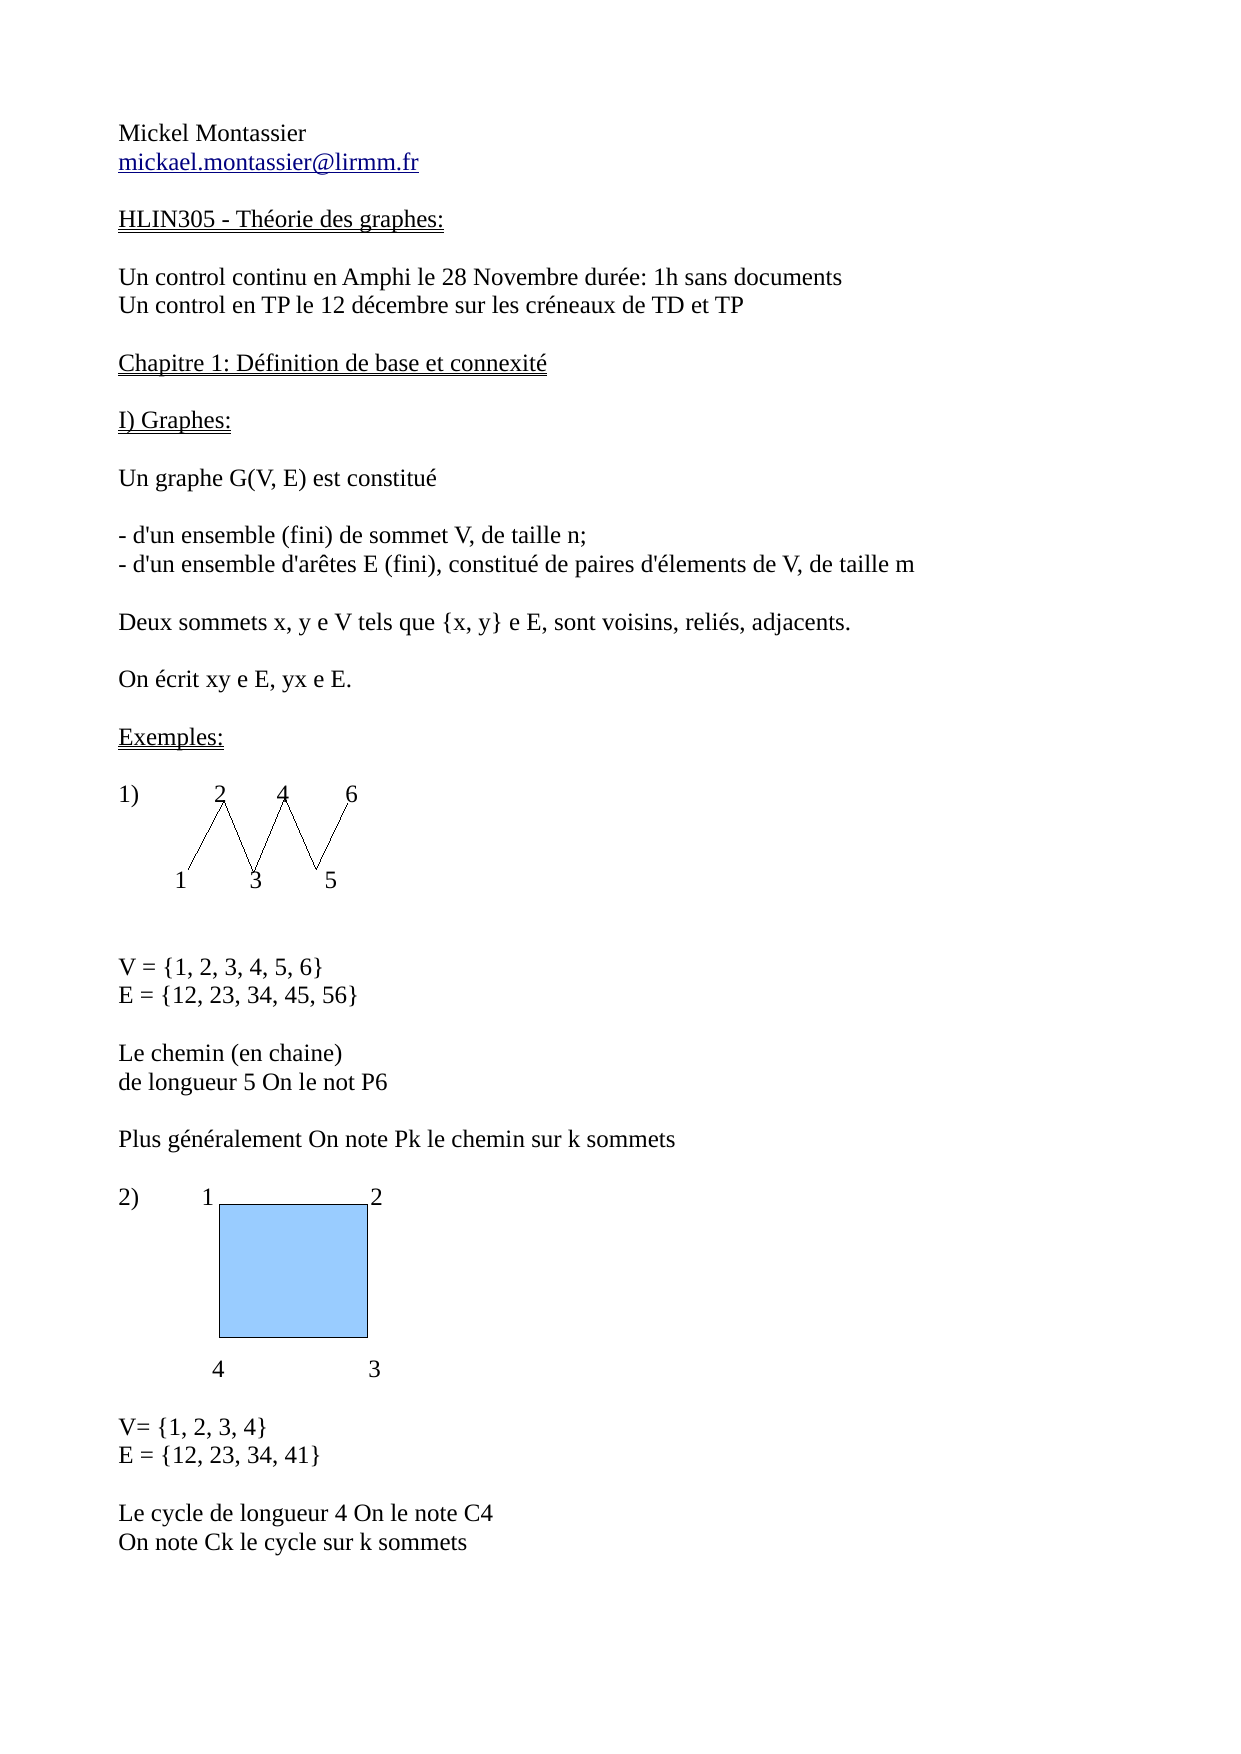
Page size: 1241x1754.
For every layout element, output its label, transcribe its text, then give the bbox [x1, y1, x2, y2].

text E = {12, 23, 34, 45, 56} [118, 981, 1122, 1009]
text On écrit xy e E, yx e E. [118, 664, 1122, 693]
text Le chemin (en chaine) [118, 1038, 1122, 1067]
text 1) 2 4 6 [118, 779, 1122, 808]
text Un control continu en Amphi le 28 Novembre durée: 1h sans documents [118, 262, 1122, 291]
text 4 3 [118, 1354, 1122, 1383]
text V = {1, 2, 3, 4, 5, 6} [118, 952, 1122, 981]
text 1 3 5 [118, 866, 1122, 894]
text de longueur 5 On le not P6 [118, 1067, 1122, 1096]
text - d'un ensemble d'arêtes E (fini), constitué de paires d'élements de V, de taille m [118, 549, 1122, 578]
text On note Ck le cycle sur k sommets [118, 1527, 1122, 1556]
text Le cycle de longueur 4 On le note C4 [118, 1498, 1122, 1527]
text Un control en TP le 12 décembre sur les créneaux de TD et TP [118, 291, 1122, 319]
text HLIN305 - Théorie des graphes: [118, 204, 1122, 233]
text I) Graphes: [118, 406, 1122, 434]
text - d'un ensemble (fini) de sommet V, de taille n; [118, 521, 1122, 549]
text Plus généralement On note Pk le chemin sur k sommets [118, 1124, 1122, 1153]
text 2) 1 2 [118, 1182, 1122, 1211]
text Chapitre 1: Définition de base et connexité [118, 348, 1122, 377]
text Mickel Montassier [118, 118, 1122, 147]
text V= {1, 2, 3, 4} [118, 1412, 1122, 1441]
text mickael.montassier@lirmm.fr [118, 147, 1122, 176]
text Exemples: [118, 722, 1122, 751]
text E = {12, 23, 34, 41} [118, 1441, 1122, 1469]
text Deux sommets x, y e V tels que {x, y} e E, sont voisins, reliés, adjacents. [118, 607, 1122, 636]
text Un graphe G(V, E) est constitué [118, 463, 1122, 492]
